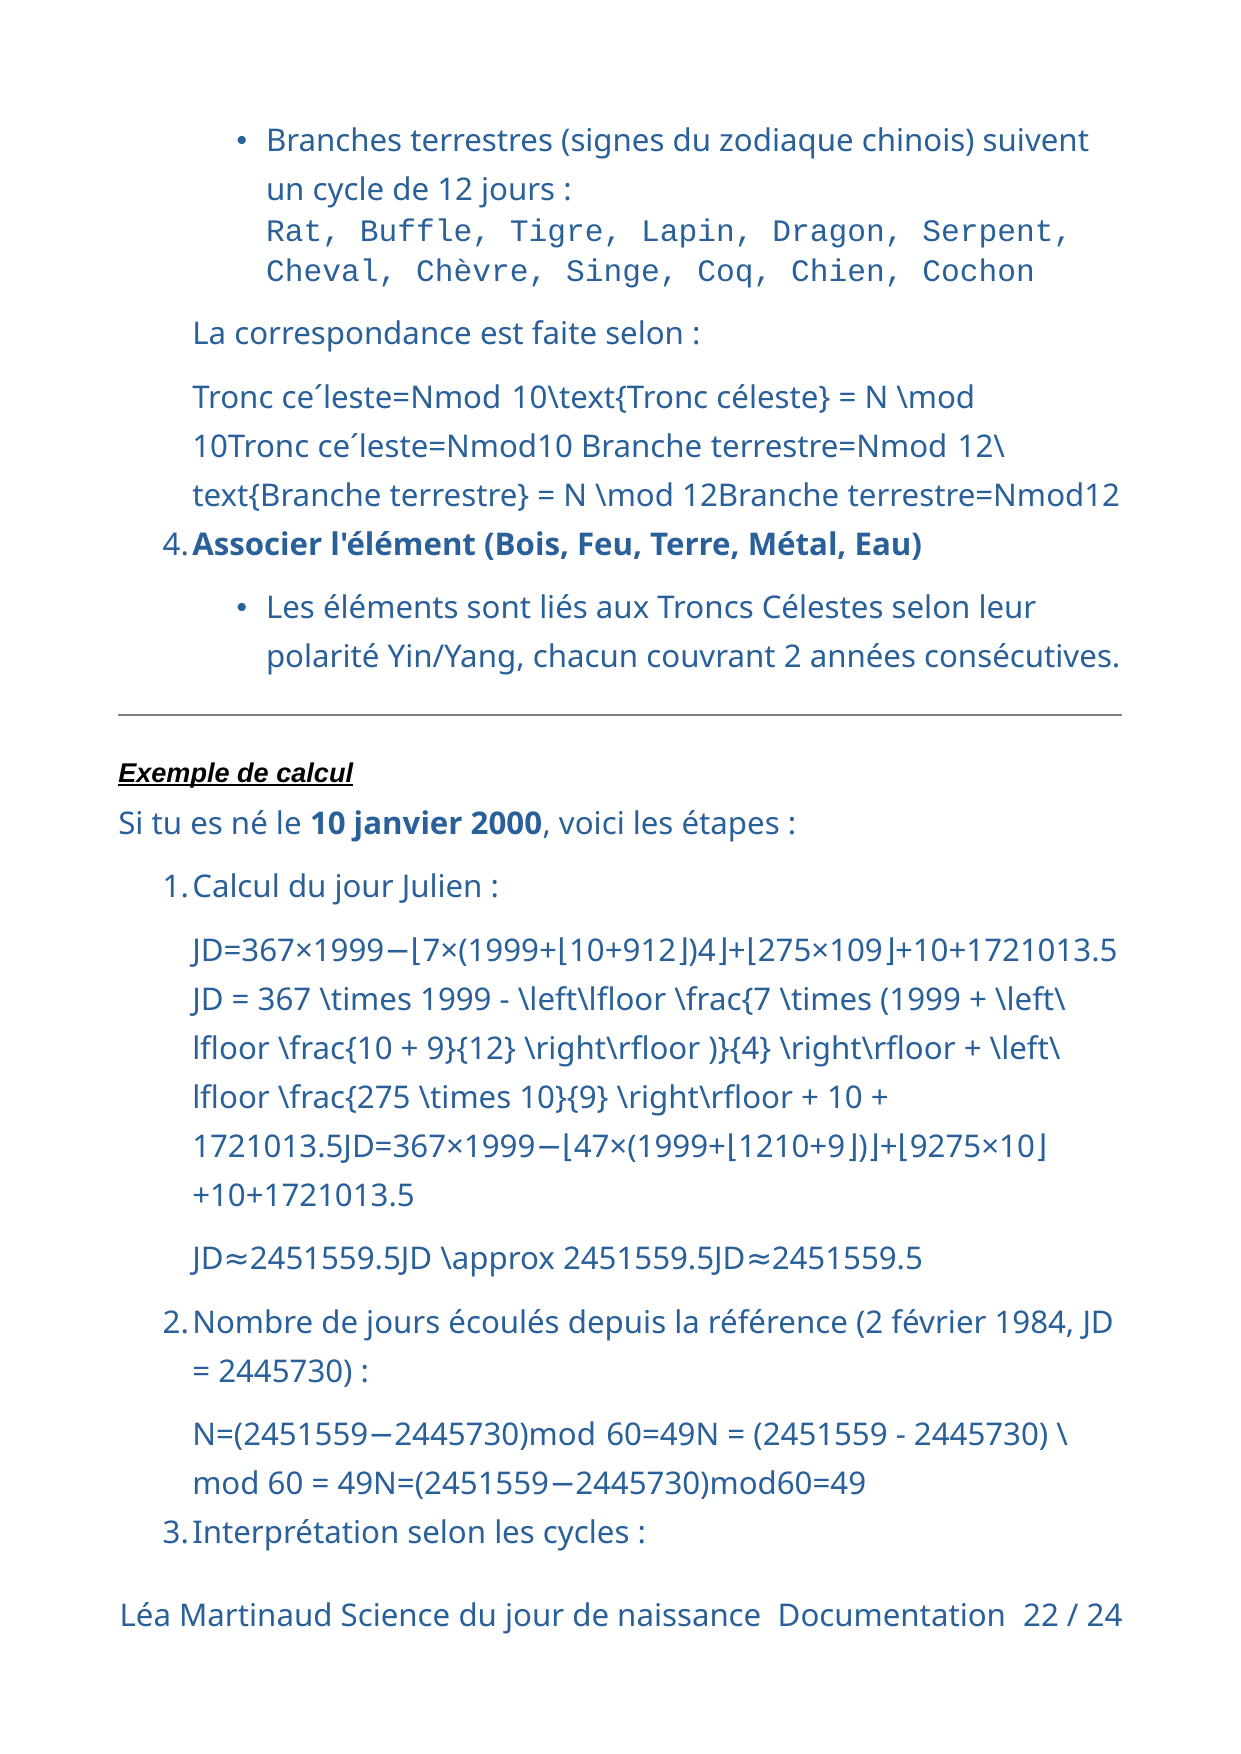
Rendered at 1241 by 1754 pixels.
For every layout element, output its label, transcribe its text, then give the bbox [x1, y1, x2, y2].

list Calcul du jour Julien : [162, 864, 1122, 907]
list Interprétation selon les cycles : [162, 1510, 1122, 1553]
list Les éléments sont liés aux Troncs Célestes selon leur polarité Yin/Yang, chacun couvrant 2 années consécutives. [236, 585, 1122, 677]
text Si tu es né le 10 janvier 2000, voici les étapes : [118, 801, 1122, 843]
list JD=367×1999−⌊7×(1999+⌊10+912⌋)4⌋+⌊275×109⌋+10+1721013.5JD = 367 \times 1999 - \left\lfloor \frac{7 \times (1999 + \left\lfloor \frac{10 + 9}{12} \right\rfloor )}{4} \right\rfloor + \left\lfloor \frac{275 \times 10}{9} \right\rfloor + 10 + 1721013.5JD=367×1999−⌊47×(1999+⌊1210+9​⌋)​⌋+⌊9275×10​⌋+10+1721013.5 [162, 928, 1122, 1215]
list Branches terrestres (signes du zodiaque chinois) suivent un cycle de 12 jours : Rat, Buffle, Tigre, Lapin, Dragon, Serpent, Cheval, Chèvre, Singe, Coq, Chien, Cochon [236, 118, 1122, 291]
list Nombre de jours écoulés depuis la référence (2 février 1984, JD = 2445730) : [162, 1300, 1122, 1391]
list JD≈2451559.5JD \approx 2451559.5JD≈2451559.5 [162, 1236, 1122, 1279]
list Associer l'élément (Bois, Feu, Terre, Métal, Eau) [162, 521, 1122, 564]
subtitle Exemple de calcul [118, 757, 1122, 788]
list N=(2451559−2445730)mod 60=49N = (2451559 - 2445730) \mod 60 = 49N=(2451559−2445730)mod60=49 [162, 1412, 1122, 1504]
list La correspondance est faite selon : [162, 311, 1122, 354]
list Tronc ceˊleste=Nmod 10\text{Tronc céleste} = N \mod 10Tronc ceˊleste=Nmod10 Branche terrestre=Nmod 12\text{Branche terrestre} = N \mod 12Branche terrestre=Nmod12 [162, 374, 1122, 515]
